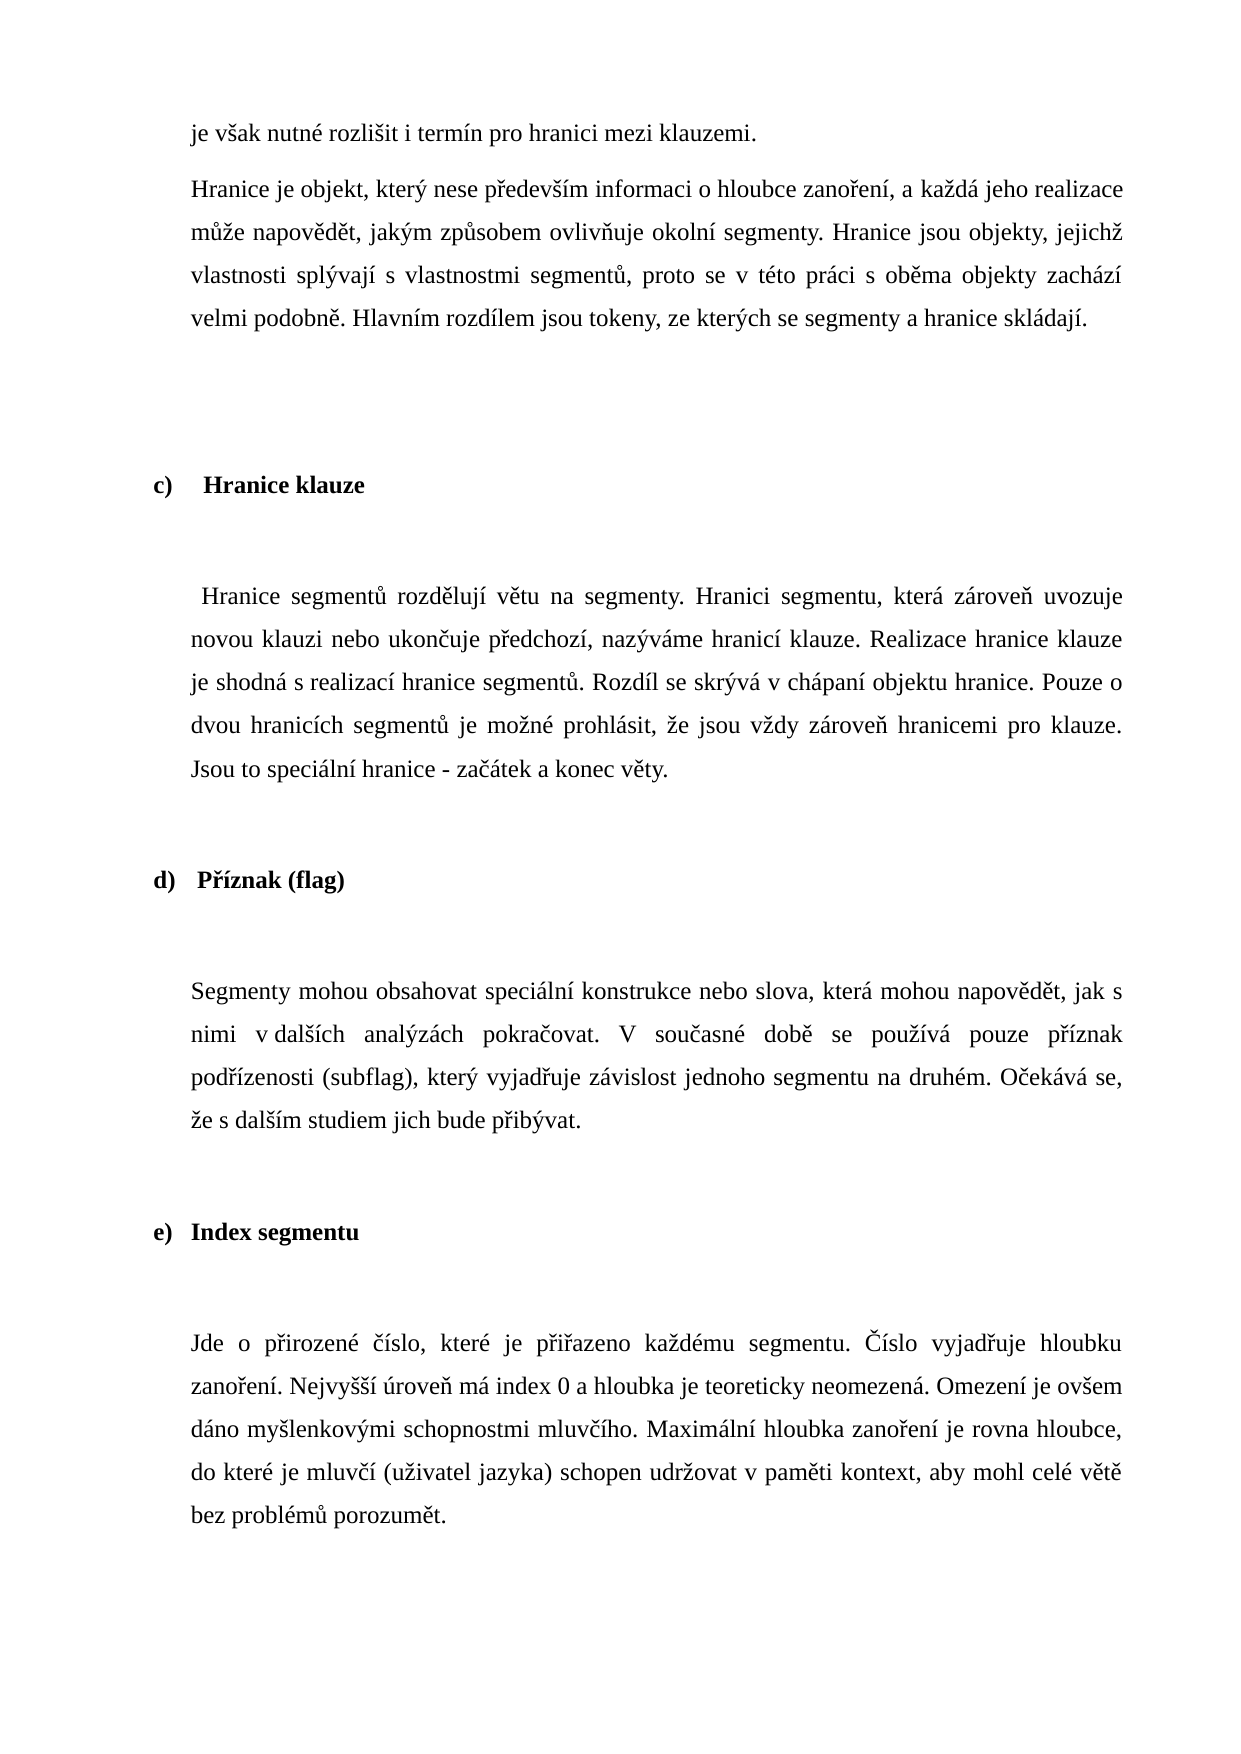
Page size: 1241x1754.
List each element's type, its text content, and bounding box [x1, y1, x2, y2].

list Segmenty mohou obsahovat speciální konstrukce nebo slova, která mohou napovědět, jak s nimi v dalších analýzách pokračovat. V současné době se používá pouze příznak podřízenosti (subflag), který vyjadřuje závislost jednoho segmentu na druhém. Očekává se, že s dalším studiem jich bude přibývat. [153, 976, 1123, 1134]
list Index segmentu [153, 1217, 1123, 1246]
list Příznak (flag) [153, 865, 1123, 894]
list Jde o přirozené číslo, které je přiřazeno každému segmentu. Číslo vyjadřuje hloubku zanoření. Nejvyšší úroveň má index 0 a hloubka je teoreticky neomezená. Omezení je ovšem dáno myšlenkovými schopnostmi mluvčího. Maximální hloubka zanoření je rovna hloubce, do které je mluvčí (uživatel jazyka) schopen udržovat v paměti kontext, aby mohl celé větě bez problémů porozumět. [153, 1328, 1123, 1529]
list Hranice klauze [153, 470, 1123, 499]
list Hranice je objekt, který nese především informaci o hloubce zanoření, a každá jeho realizace může napovědět, jakým způsobem ovlivňuje okolní segmenty. Hranice jsou objekty, jejichž vlastnosti splývají s vlastnostmi segmentů, proto se v této práci s oběma objekty zachází velmi podobně. Hlavním rozdílem jsou tokeny, ze kterých se segmenty a hranice skládají. [153, 174, 1123, 332]
list Hranice segmentů rozdělují větu na segmenty. Hranici segmentu, která zároveň uvozuje novou klauzi nebo ukončuje předchozí, nazýváme hranicí klauze. Realizace hranice klauze je shodná s realizací hranice segmentů. Rozdíl se skrývá v chápaní objektu hranice. Pouze o dvou hranicích segmentů je možné prohlásit, že jsou vždy zároveň hranicemi pro klauze. Jsou to speciální hranice - začátek a konec věty. [153, 581, 1123, 782]
list je však nutné rozlišit i termín pro hranici mezi klauzemi. [153, 118, 1123, 147]
